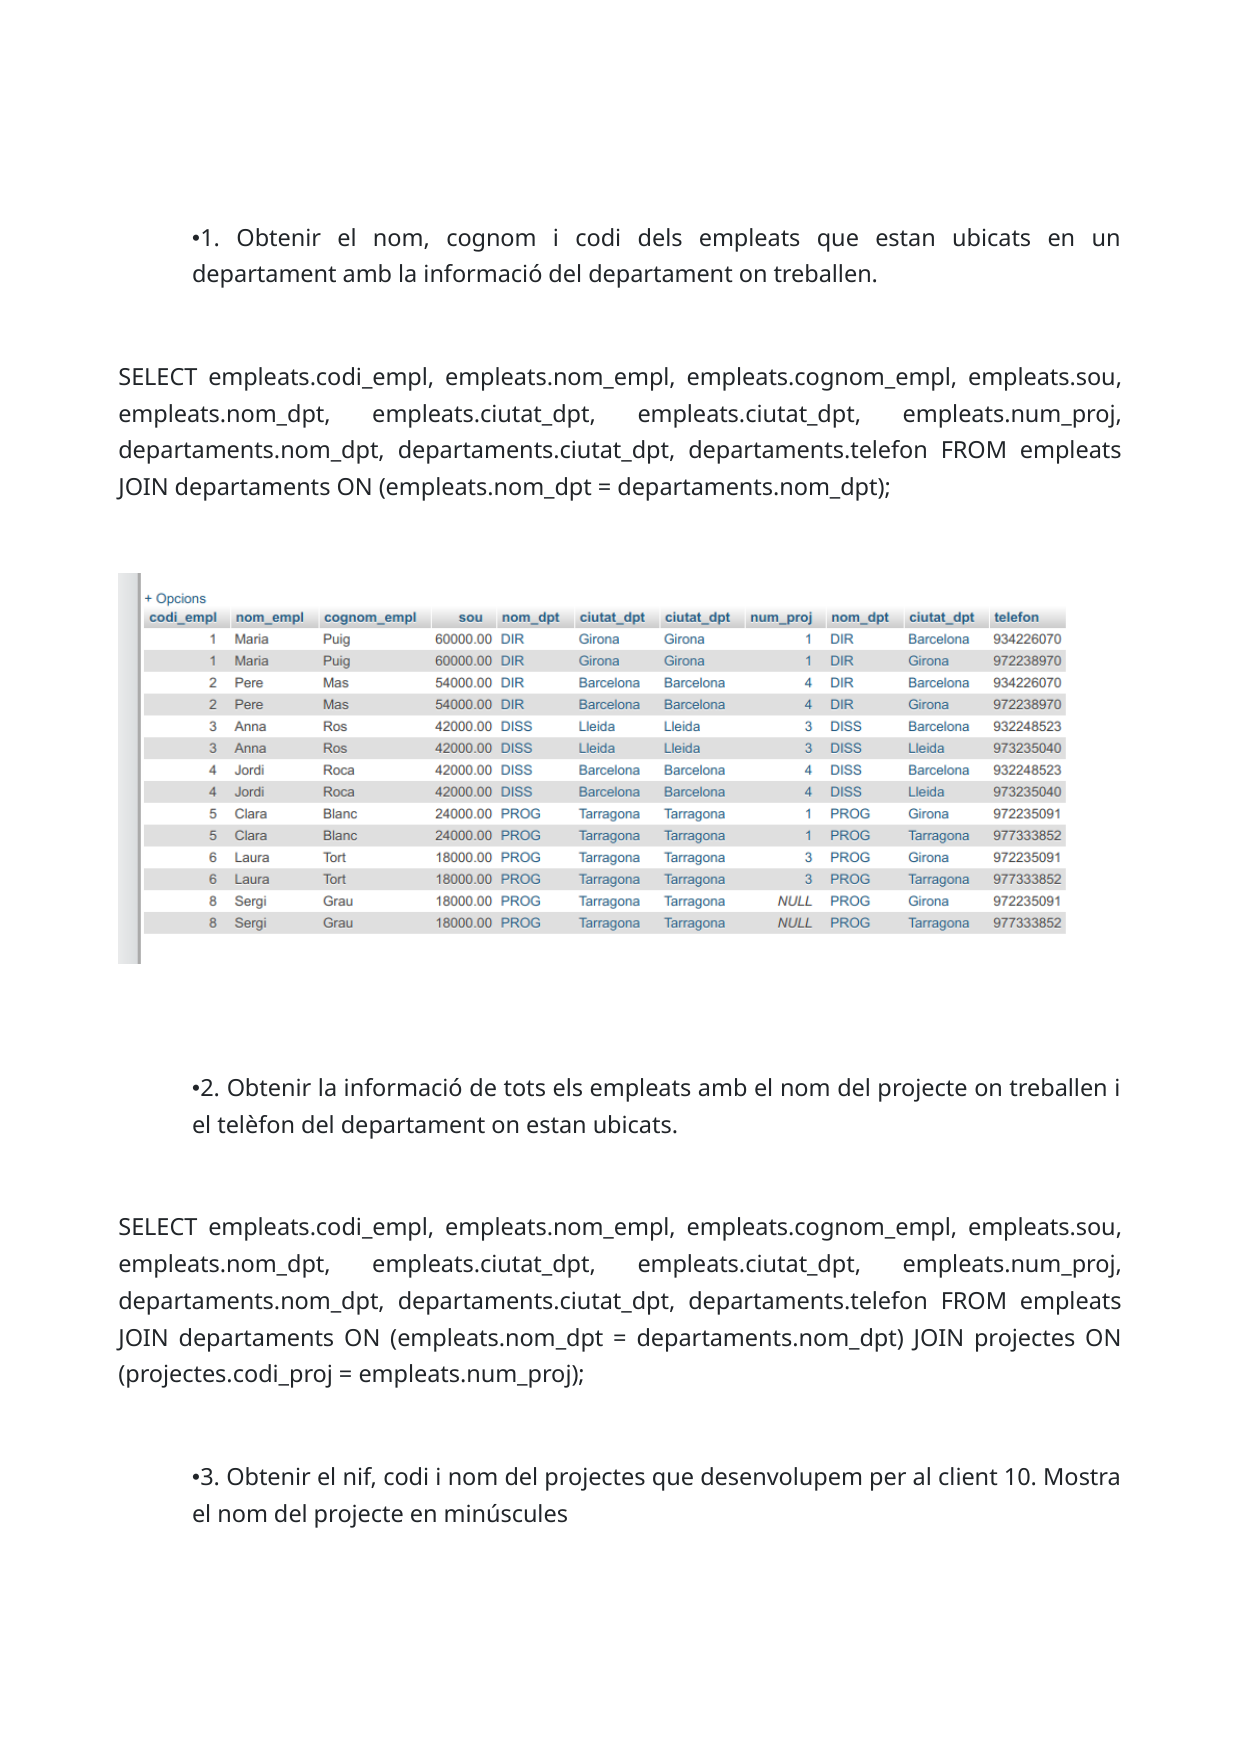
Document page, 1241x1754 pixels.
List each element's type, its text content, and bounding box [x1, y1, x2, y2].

list 2. Obtenir la informació de tots els empleats amb el nom del projecte on treballen i el telèfon del departament on estan ubicats. [118, 1071, 1122, 1140]
list 1. Obtenir el nom, cognom i codi dels empleats que estan ubicats en un departament amb la informació del departament on treballen. [118, 221, 1122, 289]
list 3. Obtenir el nif, codi i nom del projectes que desenvolupem per al client 10. Mostra el nom del projecte en minúscules [118, 1460, 1122, 1529]
text SELECT empleats.codi_empl, empleats.nom_empl, empleats.cognom_empl, empleats.sou, empleats.nom_dpt, empleats.ciutat_dpt, empleats.ciutat_dpt, empleats.num_proj, departaments.nom_dpt, departaments.ciutat_dpt, departaments.telefon FROM empleats JOIN departaments ON (empleats.nom_dpt = departaments.nom_dpt); [118, 360, 1122, 503]
picture [118, 573, 1123, 964]
text SELECT empleats.codi_empl, empleats.nom_empl, empleats.cognom_empl, empleats.sou, empleats.nom_dpt, empleats.ciutat_dpt, empleats.ciutat_dpt, empleats.num_proj, departaments.nom_dpt, departaments.ciutat_dpt, departaments.telefon FROM empleats JOIN departaments ON (empleats.nom_dpt = departaments.nom_dpt) JOIN projectes ON (projectes.codi_proj = empleats.num_proj); [118, 1211, 1122, 1390]
